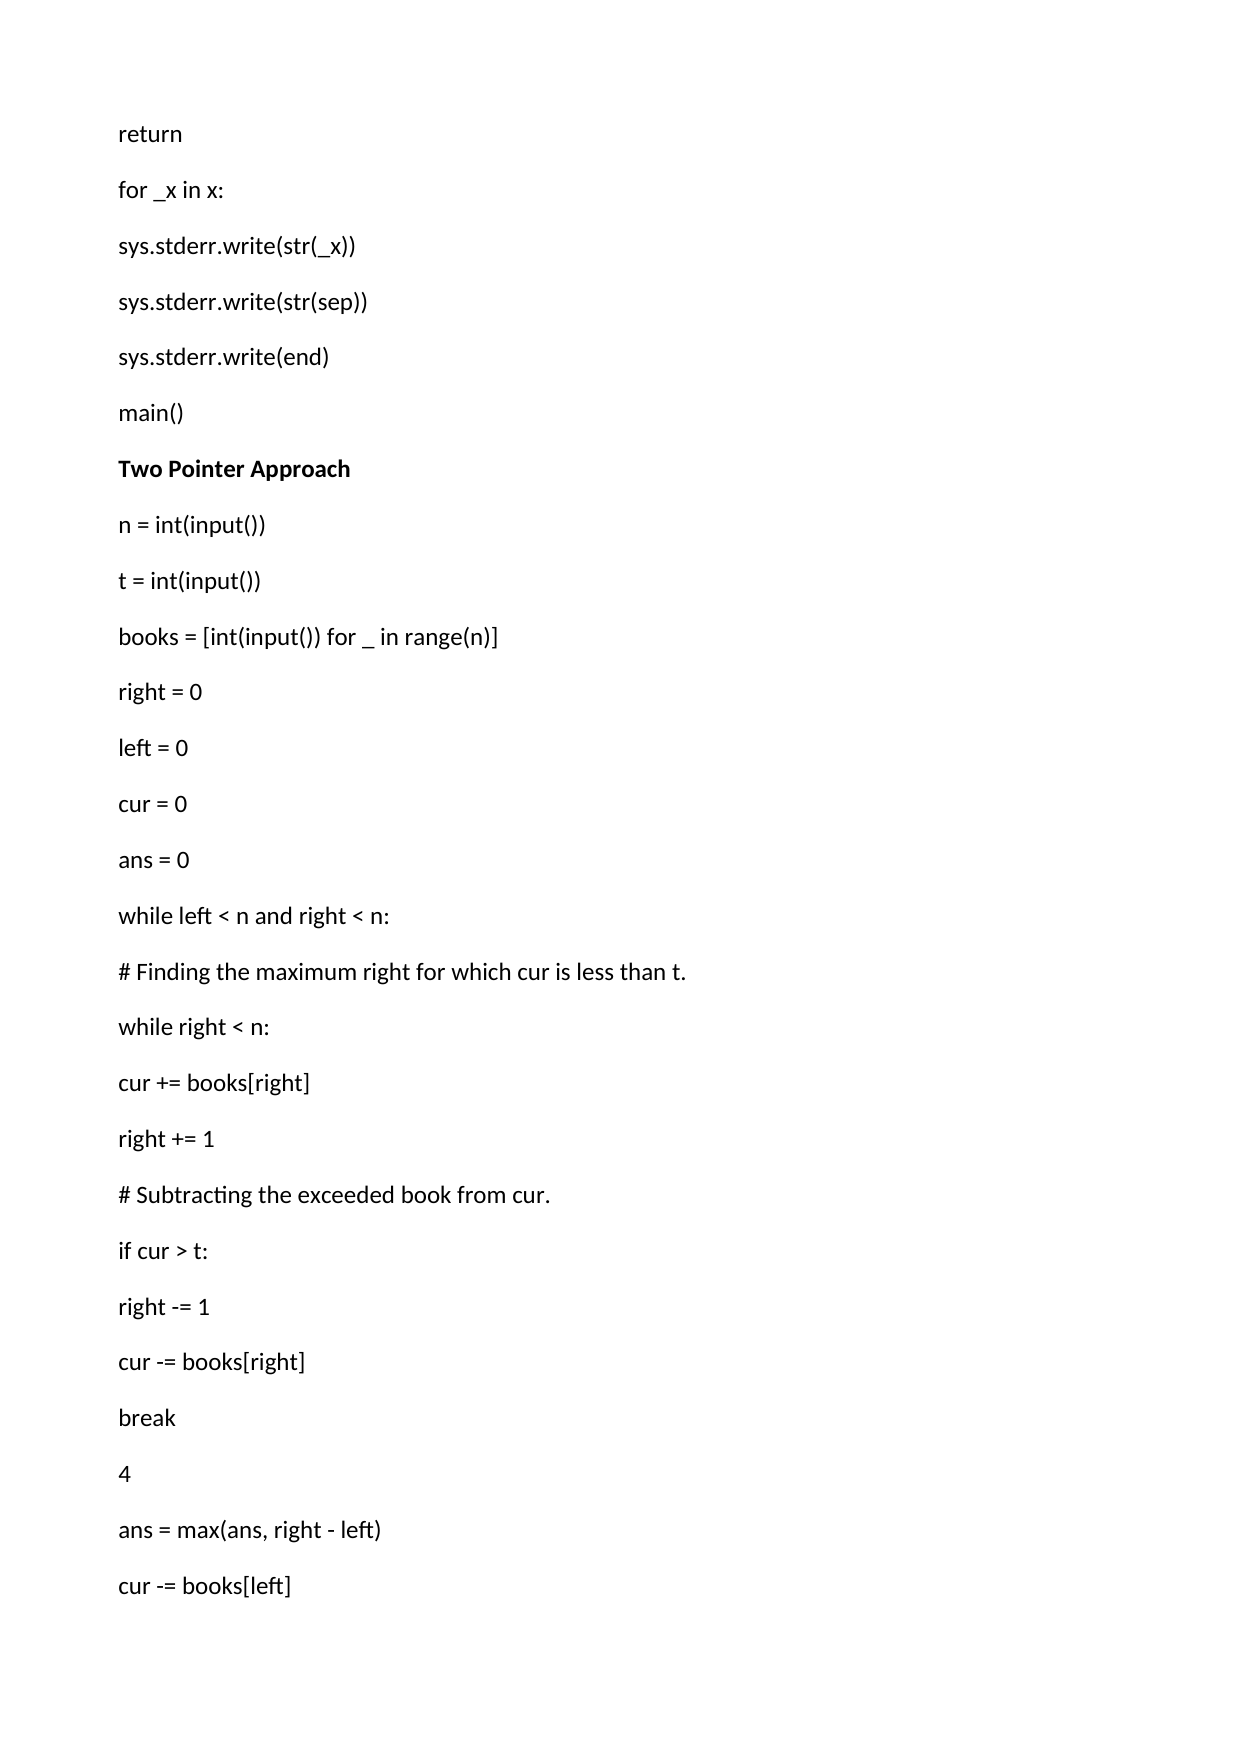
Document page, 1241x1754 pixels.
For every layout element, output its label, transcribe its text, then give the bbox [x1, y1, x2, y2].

text ans = max(ans, right - left) [118, 1514, 1122, 1544]
text Two Pointer Approach [118, 453, 1122, 484]
text right -= 1 [118, 1291, 1122, 1321]
text # Finding the maximum right for which cur is less than t. [118, 956, 1122, 986]
text for _x in x: [118, 174, 1122, 204]
text t = int(input()) [118, 565, 1122, 595]
text while left < n and right < n: [118, 900, 1122, 930]
text right = 0 [118, 676, 1122, 707]
text if cur > t: [118, 1235, 1122, 1265]
text main() [118, 397, 1122, 428]
text cur -= books[right] [118, 1346, 1122, 1377]
text books = [int(input()) for _ in range(n)] [118, 621, 1122, 651]
text while right < n: [118, 1011, 1122, 1042]
text cur -= books[left] [118, 1570, 1122, 1600]
text sys.stderr.write(str(_x)) [118, 230, 1122, 260]
text left = 0 [118, 732, 1122, 763]
text break [118, 1402, 1122, 1433]
text sys.stderr.write(end) [118, 341, 1122, 372]
text n = int(input()) [118, 509, 1122, 539]
text sys.stderr.write(str(sep)) [118, 286, 1122, 316]
text 4 [118, 1458, 1122, 1489]
text cur += books[right] [118, 1067, 1122, 1098]
text cur = 0 [118, 788, 1122, 819]
text ans = 0 [118, 844, 1122, 874]
text return [118, 118, 1122, 149]
text right += 1 [118, 1123, 1122, 1154]
text # Subtracting the exceeded book from cur. [118, 1179, 1122, 1209]
